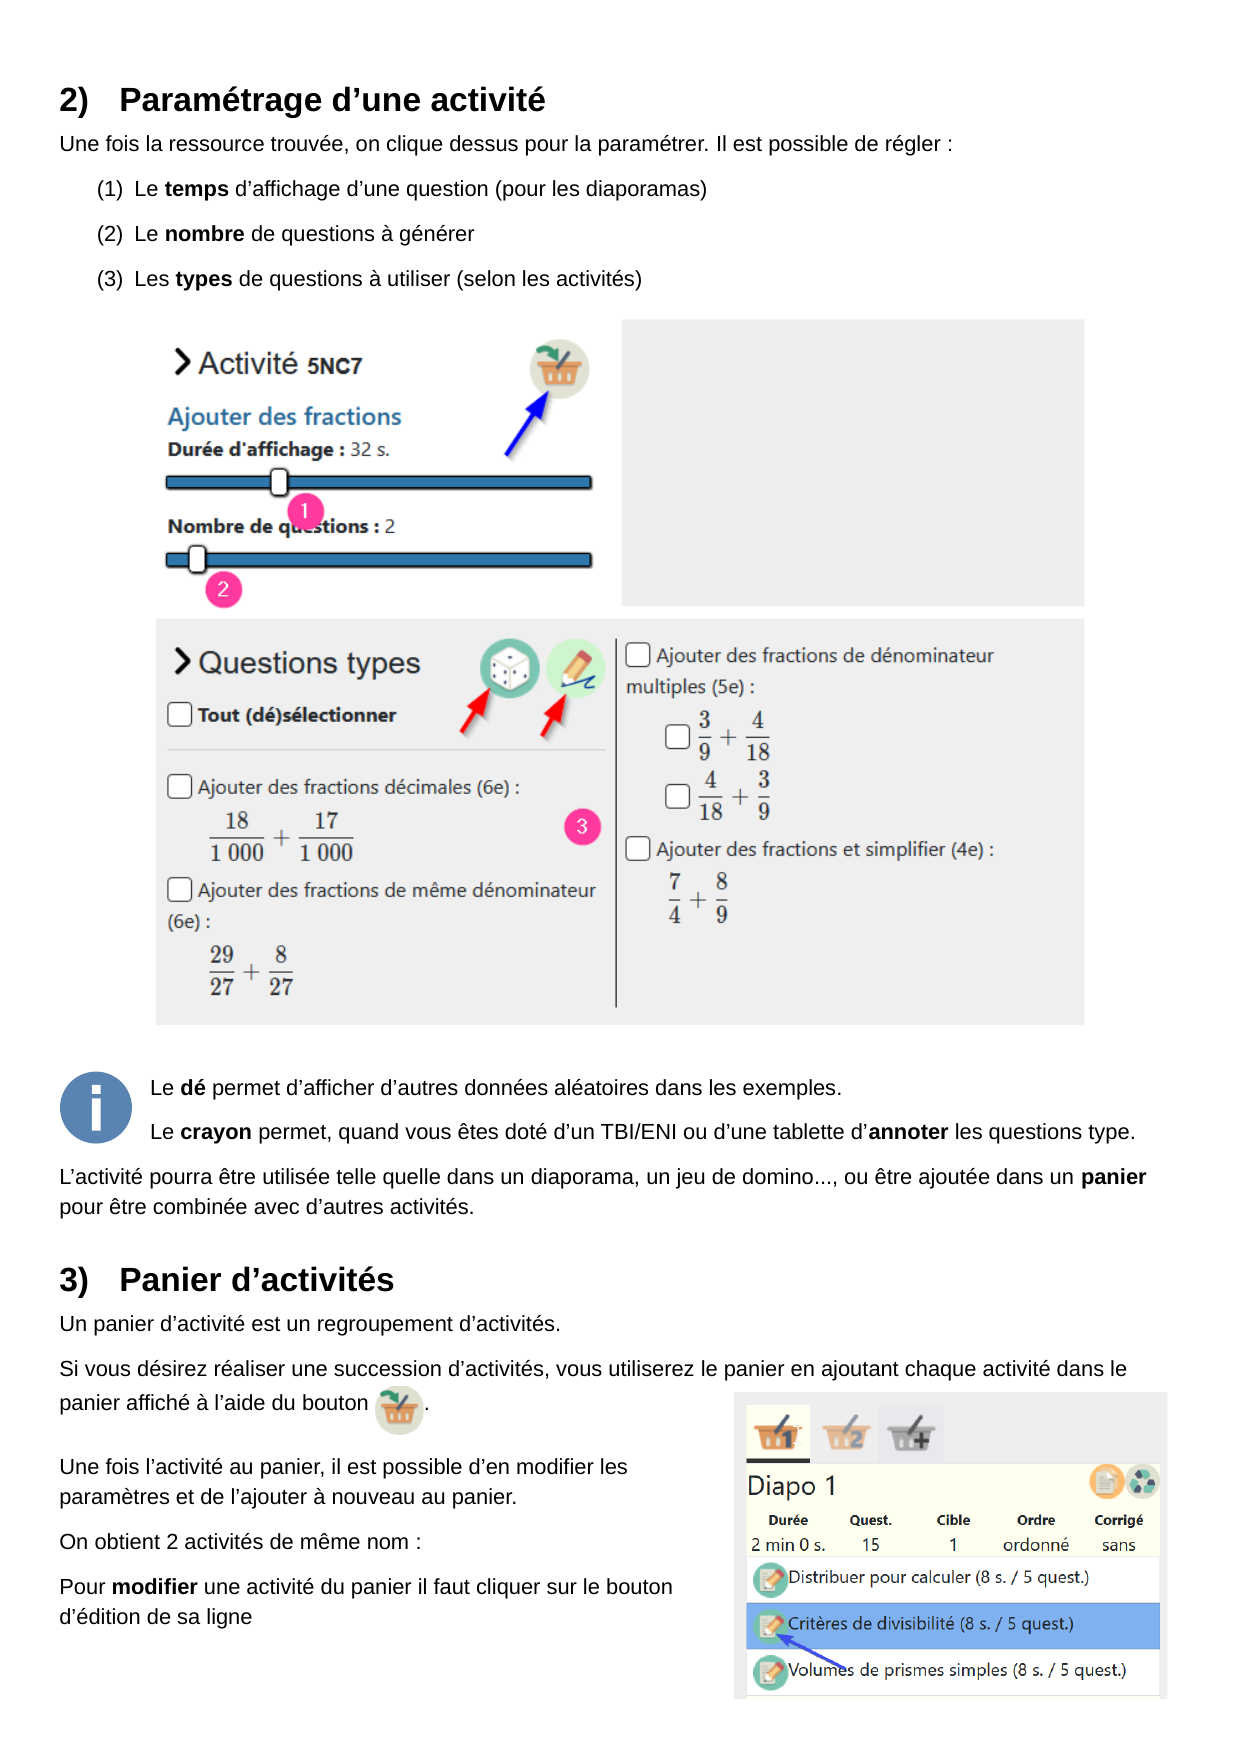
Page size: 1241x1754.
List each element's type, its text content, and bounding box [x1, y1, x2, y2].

text Une fois la ressource trouvée, on clique dessus pour la paramétrer. Il est possible de régler : [59, 131, 1181, 156]
picture [155, 318, 1085, 1025]
picture [733, 1392, 1168, 1699]
text Le crayon permet, quand vous êtes doté d’un TBI/ENI ou d’une tablette d’annoter les questions type. [102, 1119, 1181, 1144]
text Une fois l’activité au panier, il est possible d’en modifier les paramètres et de l’ajouter à nouveau au panier. [59, 1454, 733, 1509]
text Le dé permet d’afficher d’autres données aléatoires dans les exemples. [112, 1074, 1181, 1099]
picture [375, 1386, 424, 1435]
subtitle Panier d’activités [59, 1260, 1181, 1298]
list Le temps d’affichage d’une question (pour les diaporamas) [97, 176, 1181, 201]
text Pour modifier une activité du panier il faut cliquer sur le bouton d’édition de sa ligne [59, 1574, 733, 1629]
list Les types de questions à utiliser (selon les activités) [97, 265, 1181, 291]
list Le nombre de questions à générer [97, 221, 1181, 246]
subtitle Paramétrage d’une activité [59, 80, 1181, 118]
text Un panier d’activité est un regroupement d’activités. [59, 1311, 1181, 1336]
text On obtient 2 activités de même nom : [59, 1529, 733, 1554]
text Si vous désirez réaliser une succession d’activités, vous utiliserez le panier en ajoutant chaque activité dans le panier affiché à l’aide du bouton . [59, 1356, 1181, 1434]
text L’activité pourra être utilisée telle quelle dans un diaporama, un jeu de domino..., ou être ajoutée dans un panier pour être combinée avec d’autres activités. [59, 1164, 1181, 1219]
